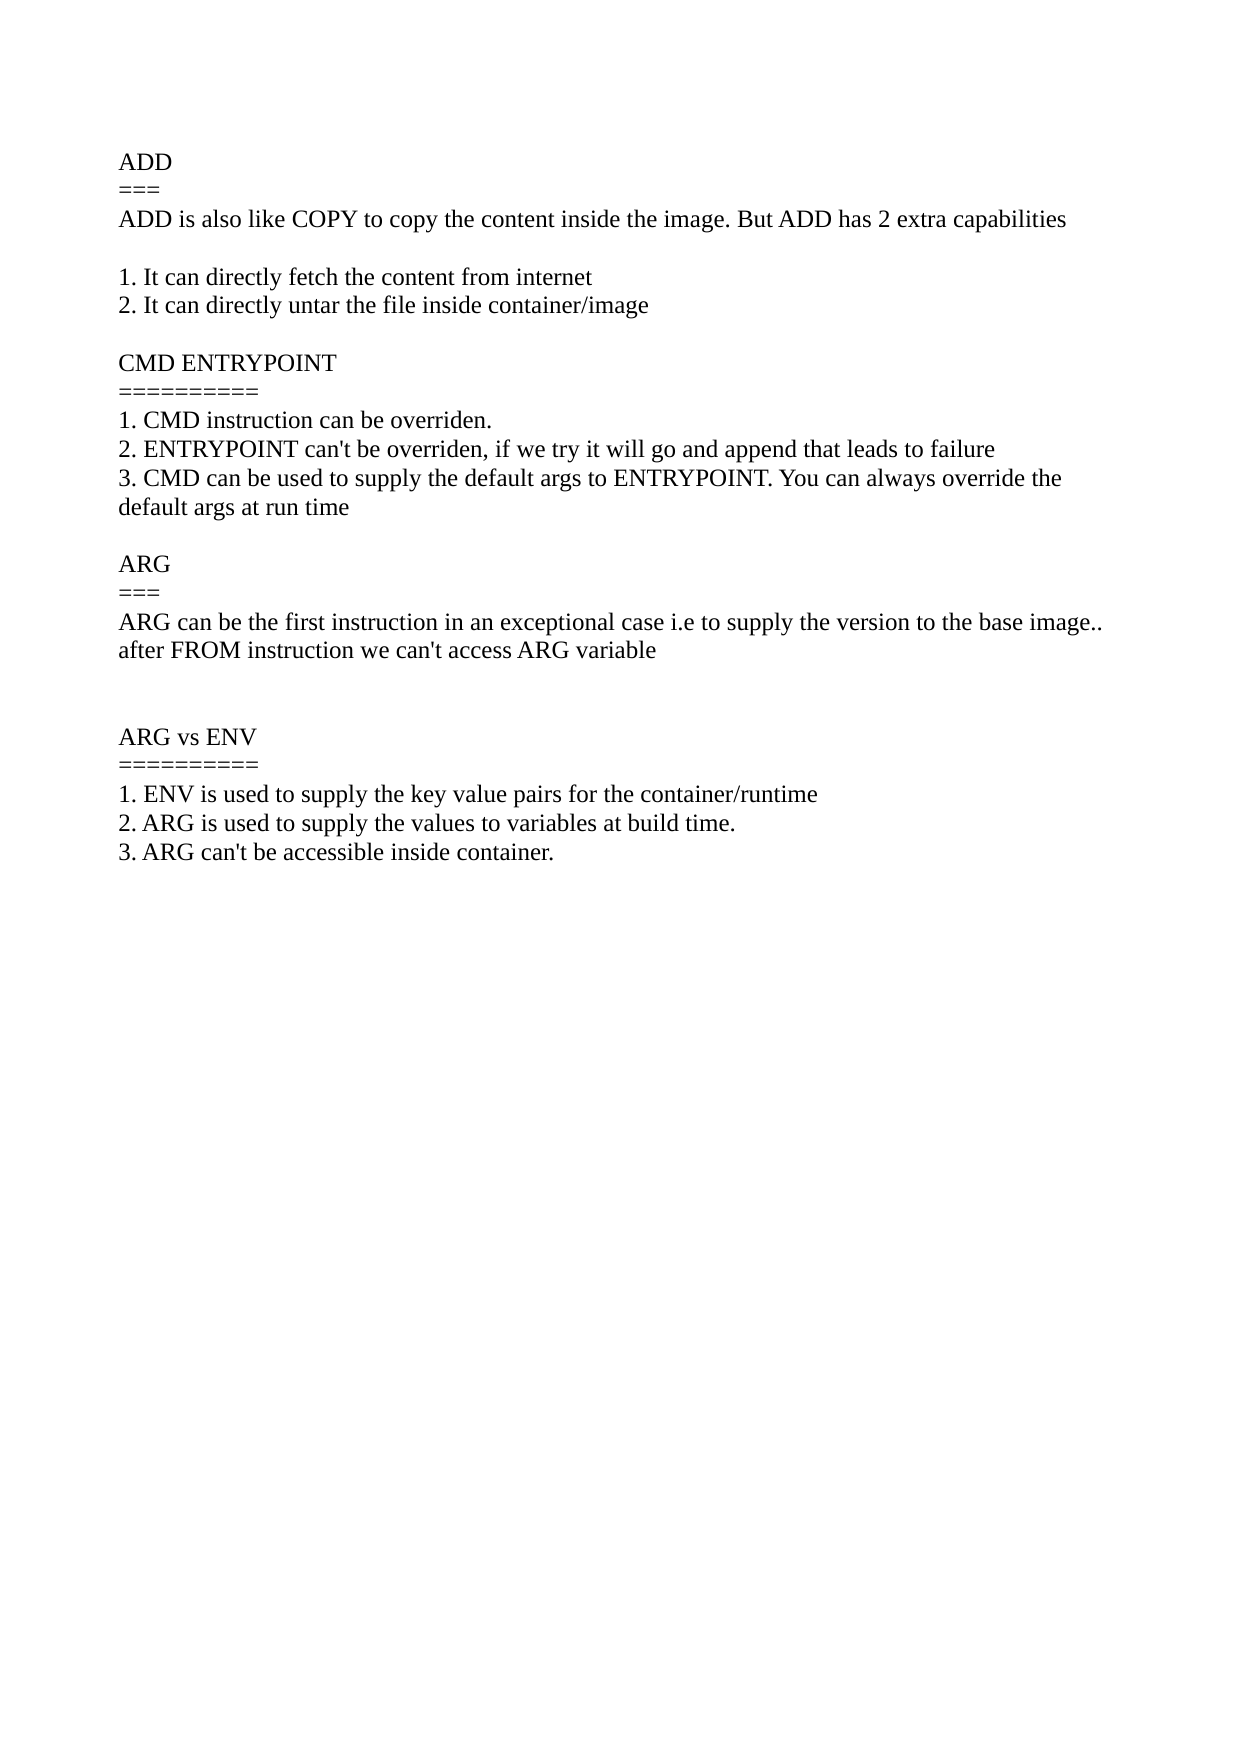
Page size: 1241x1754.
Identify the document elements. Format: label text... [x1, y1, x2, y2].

text ARG vs ENV [118, 722, 1122, 751]
text 2. ENTRYPOINT can't be overriden, if we try it will go and append that leads to failure [118, 434, 1122, 463]
text 1. ENV is used to supply the key value pairs for the container/runtime [118, 779, 1122, 808]
text 1. It can directly fetch the content from internet [118, 262, 1122, 291]
text 2. ARG is used to supply the values to variables at build time. [118, 808, 1122, 837]
text === [118, 578, 1122, 607]
text ARG can be the first instruction in an exceptional case i.e to supply the version to the base image.. after FROM instruction we can't access ARG variable [118, 607, 1122, 664]
text ARG [118, 549, 1122, 578]
text ========== [118, 377, 1122, 406]
text CMD ENTRYPOINT [118, 348, 1122, 377]
text 3. ARG can't be accessible inside container. [118, 837, 1122, 866]
text 3. CMD can be used to supply the default args to ENTRYPOINT. You can always override the default args at run time [118, 463, 1122, 521]
text ========== [118, 751, 1122, 779]
text 1. CMD instruction can be overriden. [118, 406, 1122, 434]
text ADD is also like COPY to copy the content inside the image. But ADD has 2 extra capabilities [118, 204, 1122, 233]
text === [118, 176, 1122, 204]
text ADD [118, 147, 1122, 176]
text 2. It can directly untar the file inside container/image [118, 291, 1122, 319]
